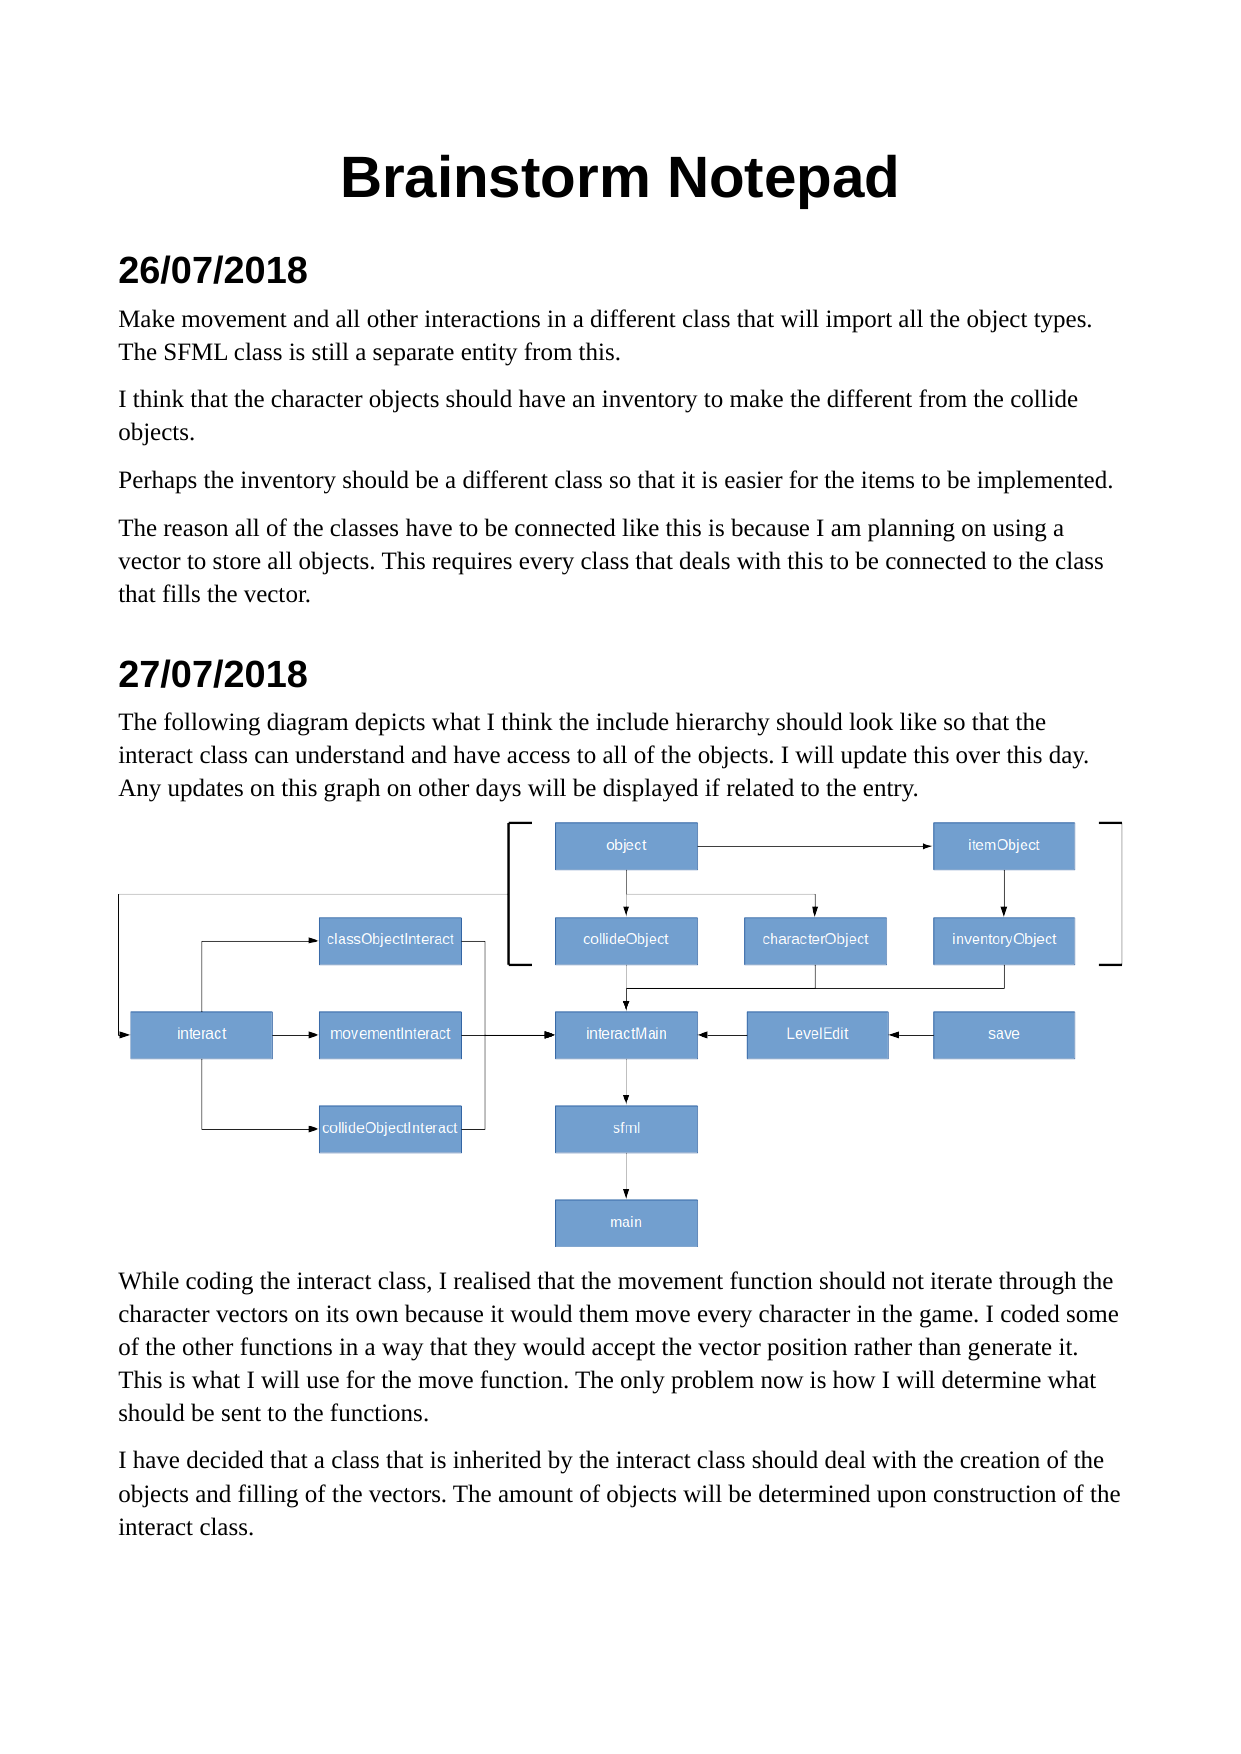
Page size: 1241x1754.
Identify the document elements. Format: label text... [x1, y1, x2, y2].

text I think that the character objects should have an inventory to make the different from the collide objects. [118, 384, 1122, 446]
text While coding the interact class, I realised that the movement function should not iterate through the character vectors on its own because it would them move every character in the game. I coded some of the other functions in a way that they would accept the vector position rather than generate it. This is what I will use for the move function. The only problem now is how I will determine what should be sent to the functions. [118, 1266, 1122, 1427]
subtitle 26/07/2018 [118, 248, 1122, 291]
text Perhaps the inventory should be a different class so that it is easier for the items to be implemented. [118, 465, 1122, 494]
subtitle 27/07/2018 [118, 651, 1122, 695]
text Make movement and all other interactions in a different class that will import all the object types. The SFML class is still a separate entity from this. [118, 304, 1122, 366]
text The following diagram depicts what I think the include hierarchy should look like so that the interact class can understand and have access to all of the objects. I will update this over this day. Any updates on this graph on other days will be displayed if related to the entry. [118, 707, 1122, 802]
title Brainstorm Notepad [118, 143, 1122, 210]
text I have decided that a class that is inherited by the interact class should deal with the creation of the objects and filling of the vectors. The amount of objects will be determined upon construction of the interact class. [118, 1446, 1122, 1540]
picture [118, 821, 1123, 1247]
text The reason all of the classes have to be connected like this is because I am planning on using a vector to store all objects. This requires every class that deals with this to be connected to the class that fills the vector. [118, 513, 1122, 607]
